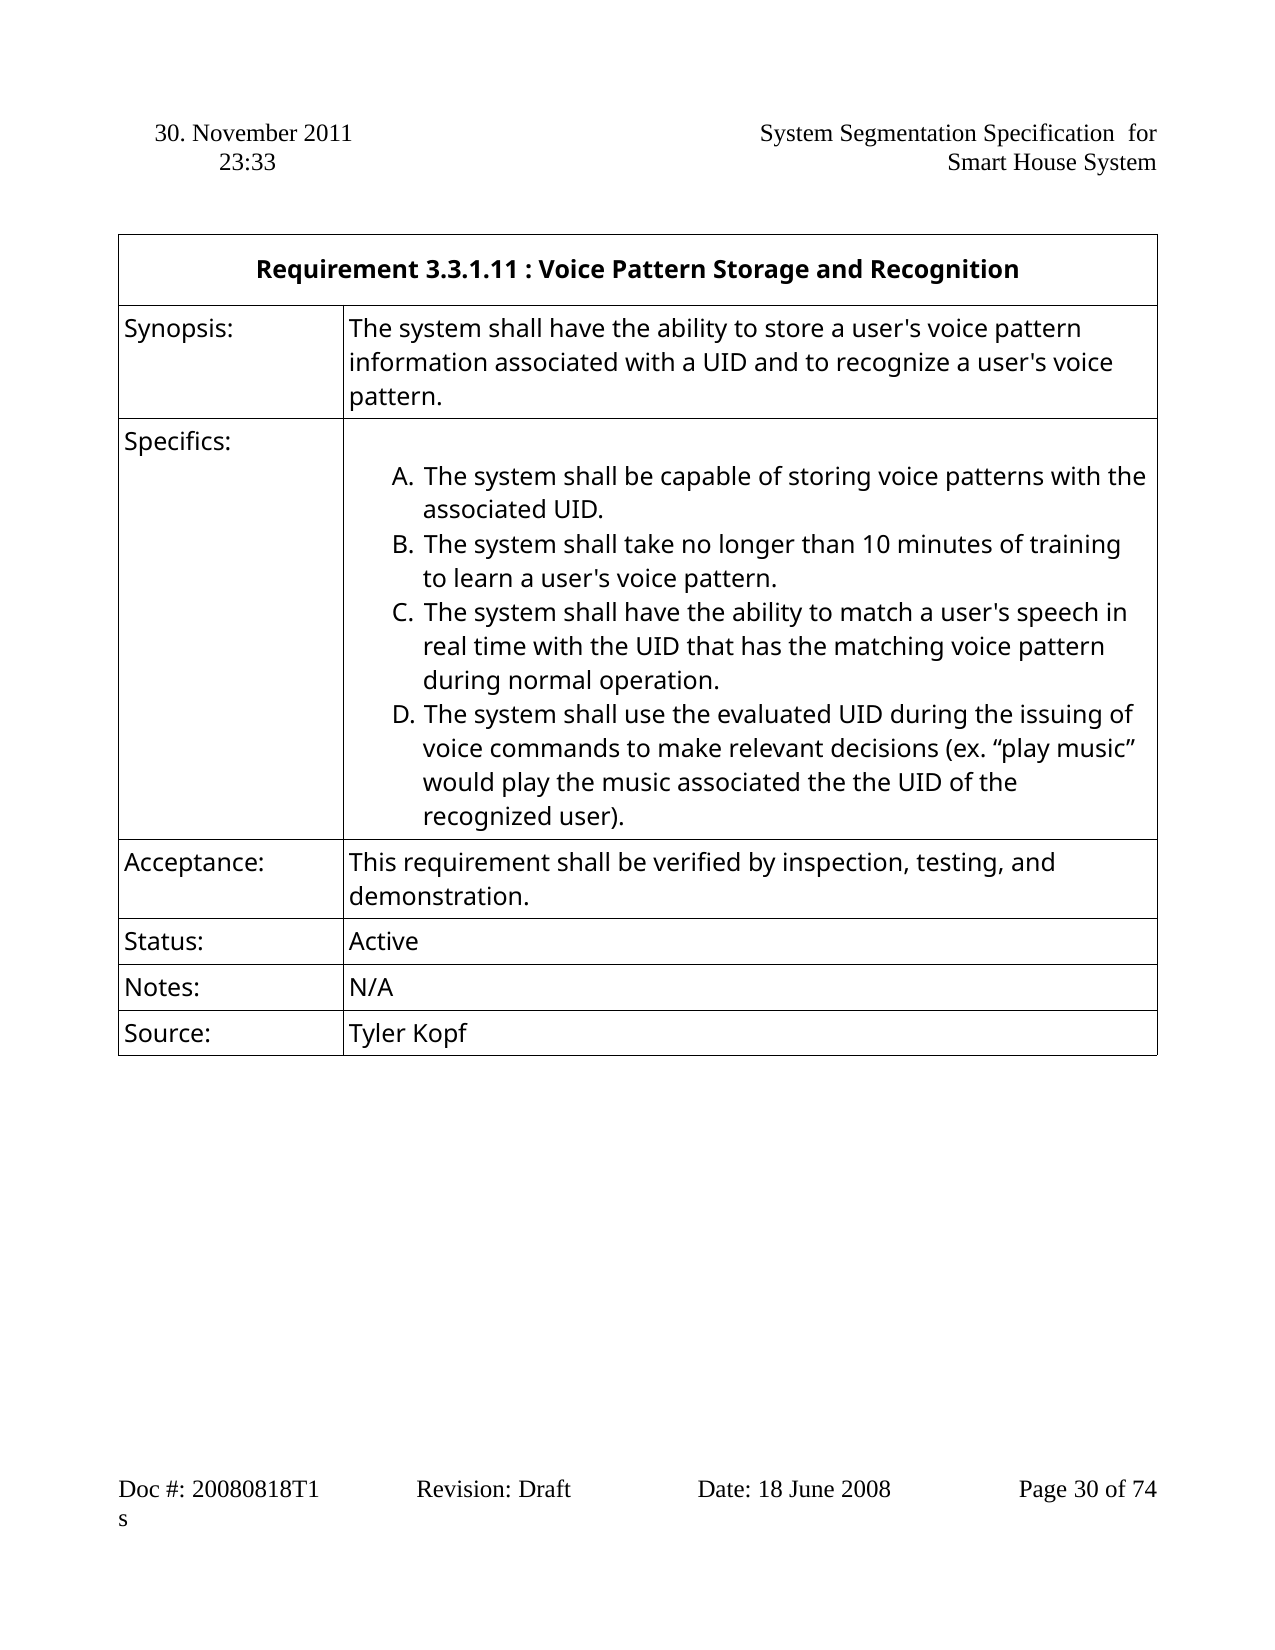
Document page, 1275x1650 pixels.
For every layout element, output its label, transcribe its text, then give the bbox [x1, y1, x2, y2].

table_cell The system shall be capable of storing voice patterns with the associated UID. The system shall take no longer than 10 minutes of training to learn a user's voice pattern. The system shall have the ability to match a user's speech in real time with the UID that has the matching voice pattern during normal operation. The system shall use the evaluated UID during the issuing of voice commands to make relevant decisions (ex. “play music” would play the music associated the the UID of the recognized user). [344, 419, 1157, 838]
table_cell Synopsis: [119, 306, 343, 418]
table_cell Acceptance: [119, 840, 343, 918]
table_cell Tyler Kopf [344, 1011, 1157, 1055]
table_cell The system shall have the ability to store a user's voice pattern information associated with a UID and to recognize a user's voice pattern. [344, 306, 1157, 418]
table_cell Notes: [119, 965, 343, 1009]
table_cell Source: [119, 1011, 343, 1055]
table_cell Status: [119, 919, 343, 964]
table_cell Specifics: [119, 419, 343, 838]
table_header Requirement 3.3.1.11 : Voice Pattern Storage and Recognition [119, 235, 1157, 304]
table_cell N/A [344, 965, 1157, 1009]
table_cell Active [344, 919, 1157, 964]
table_cell This requirement shall be verified by inspection, testing, and demonstration. [344, 840, 1157, 918]
